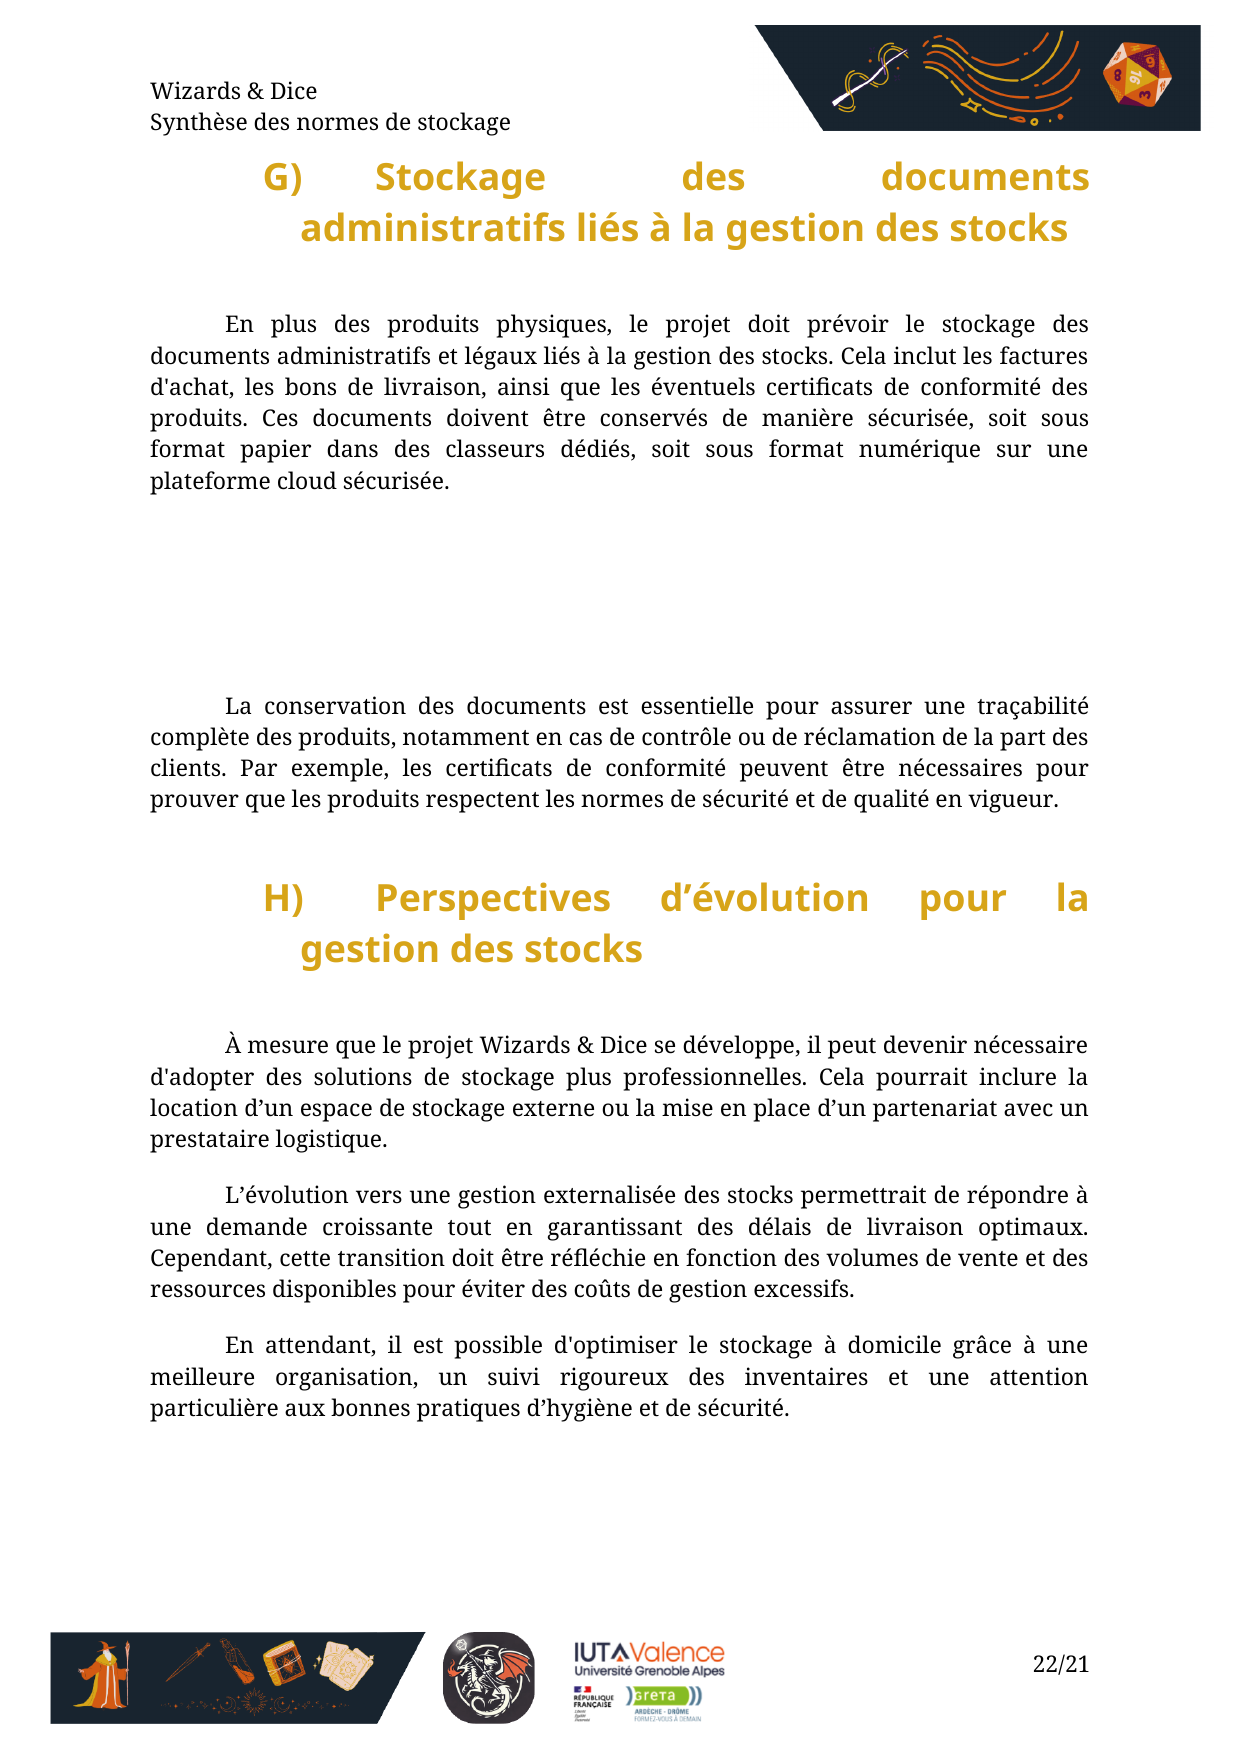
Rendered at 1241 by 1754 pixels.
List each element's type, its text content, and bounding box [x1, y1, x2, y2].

subtitle Perspectives d’évolution pour la gestion des stocks [262, 871, 1090, 973]
text À mesure que le projet Wizards & Dice se développe, il peut devenir nécessaire d'adopter des solutions de stockage plus professionnelles. Cela pourrait inclure la location d’un espace de stockage externe ou la mise en place d’un partenariat avec un prestataire logistique. [150, 1029, 1090, 1154]
picture [42, 1628, 749, 1733]
text La conservation des documents est essentielle pour assurer une traçabilité complète des produits, notamment en cas de contrôle ou de réclamation de la part des clients. Par exemple, les certificats de conformité peuvent être nécessaires pour prouver que les produits respectent les normes de sécurité et de qualité en vigueur. [150, 689, 1090, 814]
picture [748, 25, 1214, 132]
text En attendant, il est possible d'optimiser le stockage à domicile grâce à une meilleure organisation, un suivi rigoureux des inventaires et une attention particulière aux bonnes pratiques d’hygiène et de sécurité. [150, 1329, 1090, 1423]
text L’évolution vers une gestion externalisée des stocks permettrait de répondre à une demande croissante tout en garantissant des délais de livraison optimaux. Cependant, cette transition doit être réfléchie en fonction des volumes de vente et des ressources disponibles pour éviter des coûts de gestion excessifs. [150, 1179, 1090, 1304]
subtitle Stockage des documents administratifs liés à la gestion des stocks [262, 150, 1090, 252]
text En plus des produits physiques, le projet doit prévoir le stockage des documents administratifs et légaux liés à la gestion des stocks. Cela inclut les factures d'achat, les bons de livraison, ainsi que les éventuels certificats de conformité des produits. Ces documents doivent être conservés de manière sécurisée, soit sous format papier dans des classeurs dédiés, soit sous format numérique sur une plateforme cloud sécurisée. [150, 308, 1090, 496]
